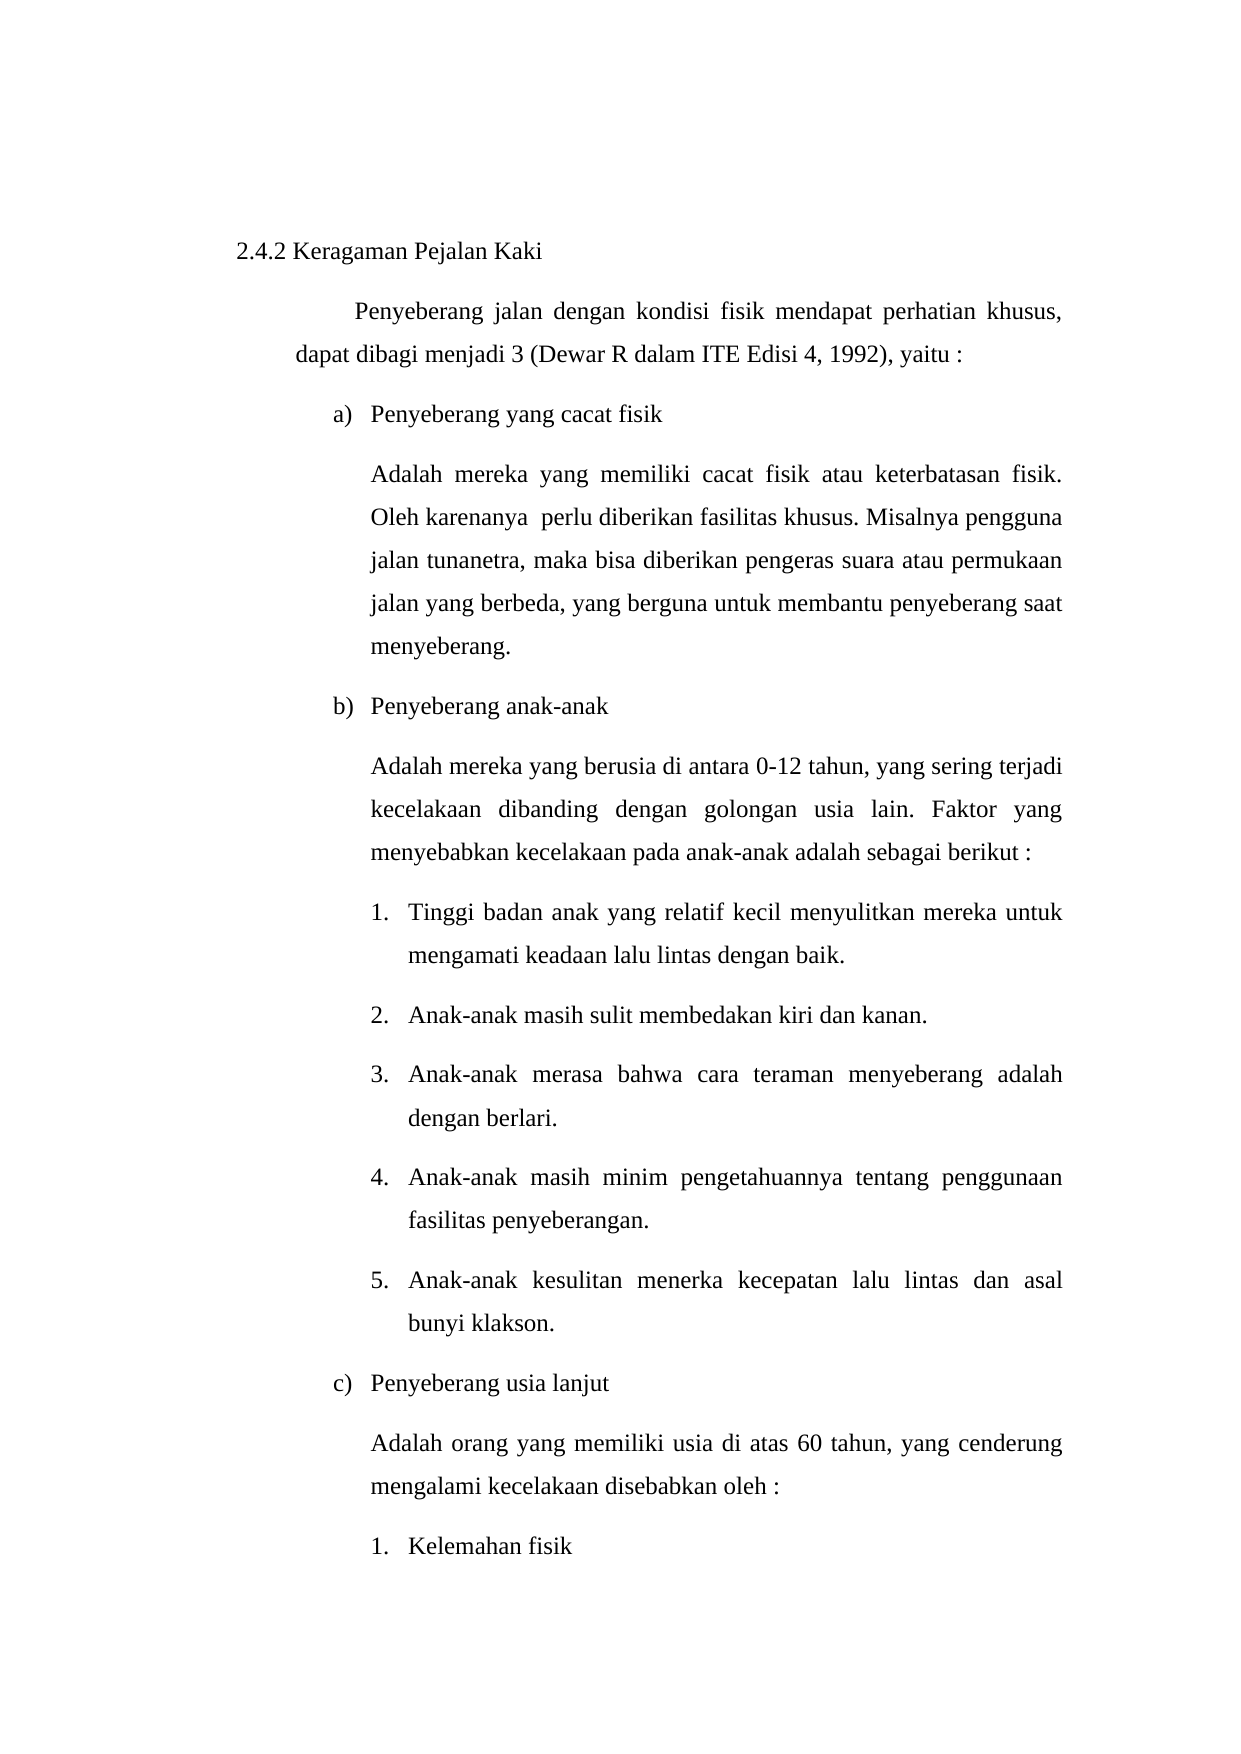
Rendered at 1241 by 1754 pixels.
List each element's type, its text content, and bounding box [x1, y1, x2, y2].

list Penyeberang usia lanjut [333, 1368, 1063, 1397]
list Adalah orang yang memiliki usia di atas 60 tahun, yang cenderung mengalami kecelakaan disebabkan oleh : [333, 1428, 1063, 1500]
list Anak-anak kesulitan menerka kecepatan lalu lintas dan asal bunyi klakson. [370, 1265, 1063, 1337]
list Tinggi badan anak yang relatif kecil menyulitkan mereka untuk mengamati keadaan lalu lintas dengan baik. [370, 897, 1063, 969]
list Penyeberang anak-anak [333, 691, 1063, 720]
list Anak-anak masih sulit membedakan kiri dan kanan. [370, 1000, 1063, 1028]
list Kelemahan fisik [370, 1531, 1063, 1560]
text 2.4.2 Keragaman Pejalan Kaki [236, 236, 1063, 265]
list Adalah mereka yang berusia di antara 0-12 tahun, yang sering terjadi kecelakaan dibanding dengan golongan usia lain. Faktor yang menyebabkan kecelakaan pada anak-anak adalah sebagai berikut : [333, 751, 1063, 866]
list Anak-anak merasa bahwa cara teraman menyeberang adalah dengan berlari. [370, 1059, 1063, 1131]
list Anak-anak masih minim pengetahuannya tentang penggunaan fasilitas penyeberangan. [370, 1162, 1063, 1234]
text Penyeberang jalan dengan kondisi fisik mendapat perhatian khusus, dapat dibagi menjadi 3 (Dewar R dalam ITE Edisi 4, 1992), yaitu : [295, 296, 1063, 368]
list Penyeberang yang cacat fisik [333, 399, 1063, 428]
list Adalah mereka yang memiliki cacat fisik atau keterbatasan fisik. Oleh karenanya perlu diberikan fasilitas khusus. Misalnya pengguna jalan tunanetra, maka bisa diberikan pengeras suara atau permukaan jalan yang berbeda, yang berguna untuk membantu penyeberang saat menyeberang. [333, 459, 1063, 660]
